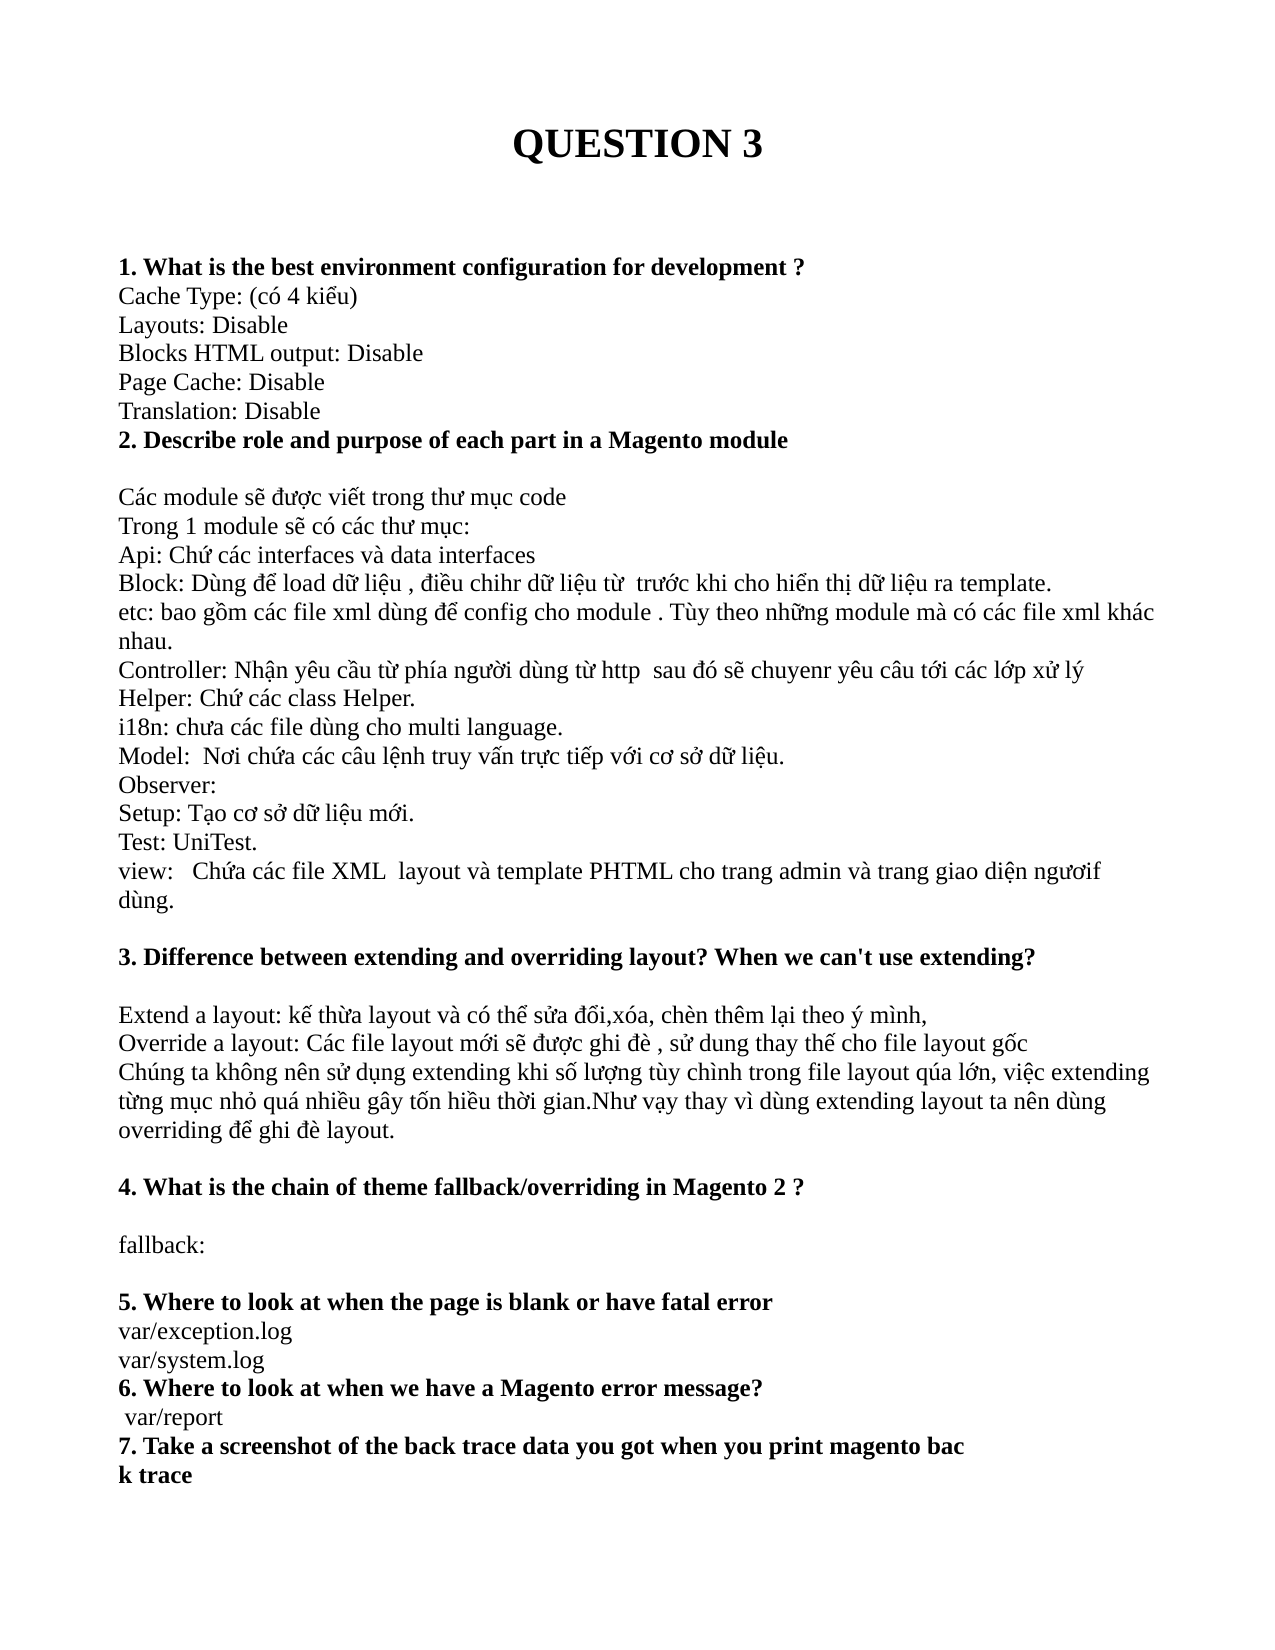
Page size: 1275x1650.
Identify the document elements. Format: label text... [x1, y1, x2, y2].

text Setup: Tạo cơ sở dữ liệu mới. [118, 798, 1157, 827]
text QUESTION 3 [118, 118, 1157, 166]
text Các module sẽ được viết trong thư mục code [118, 482, 1157, 511]
text Observer: [118, 770, 1157, 798]
text 2. Describe role and purpose of each part in a Magento module [118, 425, 1157, 453]
text fallback: [118, 1230, 1157, 1258]
text Translation: Disable [118, 396, 1157, 425]
text var/report [118, 1402, 1157, 1431]
text Chúng ta không nên sử dụng extending khi số lượng tùy chình trong file layout qúa lớn, việc extending từng mục nhỏ quá nhiều gây tốn hiều thời gian.Như vạy thay vì dùng extending layout ta nên dùng overriding để ghi đè layout. [118, 1057, 1157, 1143]
text Extend a layout: kế thừa layout và có thể sửa đổi,xóa, chèn thêm lại theo ý mình, [118, 1000, 1157, 1028]
text Page Cache: Disable [118, 367, 1157, 396]
text 7. Take a screenshot of the back trace data you got when you print magento bac [118, 1431, 1157, 1460]
text 4. What is the chain of theme fallback/overriding in Magento 2 ? [118, 1172, 1157, 1201]
text k trace [118, 1460, 1157, 1488]
text 3. Difference between extending and overriding layout? When we can't use extending? [118, 942, 1157, 971]
text Override a layout: Các file layout mới sẽ được ghi đè , sử dung thay thế cho file layout gốc [118, 1028, 1157, 1057]
text Helper: Chứ các class Helper. [118, 683, 1157, 712]
text Trong 1 module sẽ có các thư mục: [118, 511, 1157, 540]
text Cache Type: (có 4 kiểu) [118, 281, 1157, 310]
text 6. Where to look at when we have a Magento error message? [118, 1373, 1157, 1402]
text Blocks HTML output: Disable [118, 338, 1157, 367]
text var/exception.log [118, 1316, 1157, 1345]
text i18n: chưa các file dùng cho multi language. [118, 712, 1157, 741]
text Test: UniTest. [118, 827, 1157, 856]
text Api: Chứ các interfaces và data interfaces [118, 540, 1157, 568]
text var/system.log [118, 1345, 1157, 1373]
text view: Chứa các file XML layout và template PHTML cho trang admin và trang giao diện ngươif dùng. [118, 856, 1157, 913]
text etc: bao gồm các file xml dùng để config cho module . Tùy theo những module mà có các file xml khác nhau. [118, 597, 1157, 655]
text 1. What is the best environment configuration for development ? [118, 252, 1157, 281]
text Controller: Nhận yêu cầu từ phía người dùng từ http sau đó sẽ chuyenr yêu câu tới các lớp xử lý [118, 655, 1157, 683]
text Layouts: Disable [118, 310, 1157, 338]
text 5. Where to look at when the page is blank or have fatal error [118, 1287, 1157, 1316]
text Block: Dùng để load dữ liệu , điều chihr dữ liệu từ trước khi cho hiển thị dữ liệu ra template. [118, 568, 1157, 597]
text Model: Nơi chứa các câu lệnh truy vấn trực tiếp với cơ sở dữ liệu. [118, 741, 1157, 770]
